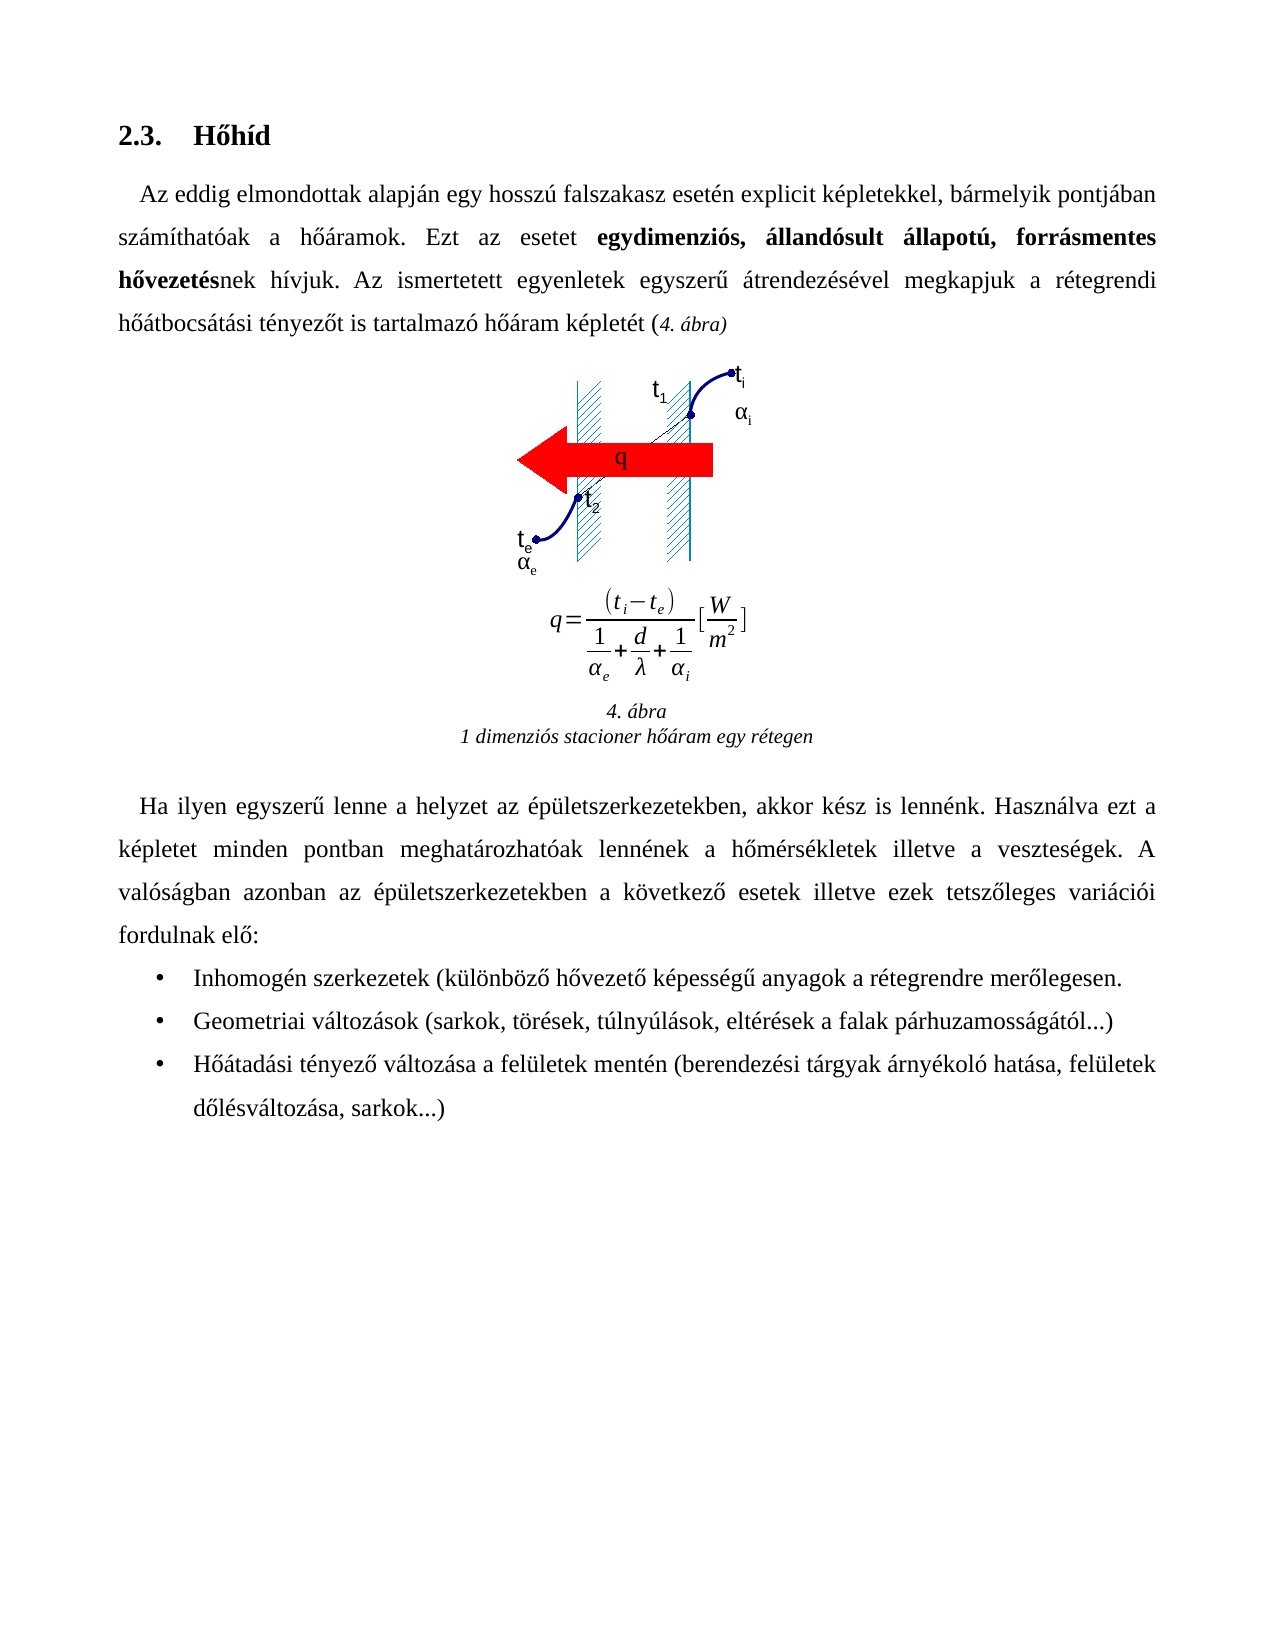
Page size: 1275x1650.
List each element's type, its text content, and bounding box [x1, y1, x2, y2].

subtitle Hőátadási tényező változása a felületek mentén (berendezési tárgyak árnyékoló hatása, felületek dőlésváltozása, sarkok...) [156, 1049, 1157, 1121]
text Az eddig elmondottak alapján egy hosszú falszakasz esetén explicit képletekkel, bármelyik pontjában számíthatóak a hőáramok. Ezt az esetet egydimenziós, állandósult állapotú, forrásmentes hővezetésnek hívjuk. Az ismertetett egyenletek egyszerű átrendezésével megkapjuk a rétegrendi hőátbocsátási tényezőt is tartalmazó hőáram képletét (4. ábra) [118, 179, 1157, 337]
subtitle 1 dimenziós stacioner hőáram egy rétegen [118, 723, 1157, 748]
subtitle 4. ábra [118, 699, 1157, 723]
subtitle Inhomogén szerkezetek (különböző hővezető képességű anyagok a rétegrendre merőlegesen. [156, 963, 1157, 992]
subtitle Geometriai változások (sarkok, törések, túlnyúlások, eltérések a falak párhuzamosságától...) [156, 1006, 1157, 1035]
text Ha ilyen egyszerű lenne a helyzet az épületszerkezetekben, akkor kész is lennénk. Használva ezt a képletet minden pontban meghatározhatóak lennének a hőmérsékletek illetve a veszteségek. A valóságban azonban az épületszerkezetekben a következő esetek illetve ezek tetszőleges variációi fordulnak elő: [118, 791, 1157, 949]
subtitle Hőhíd [118, 118, 1157, 152]
